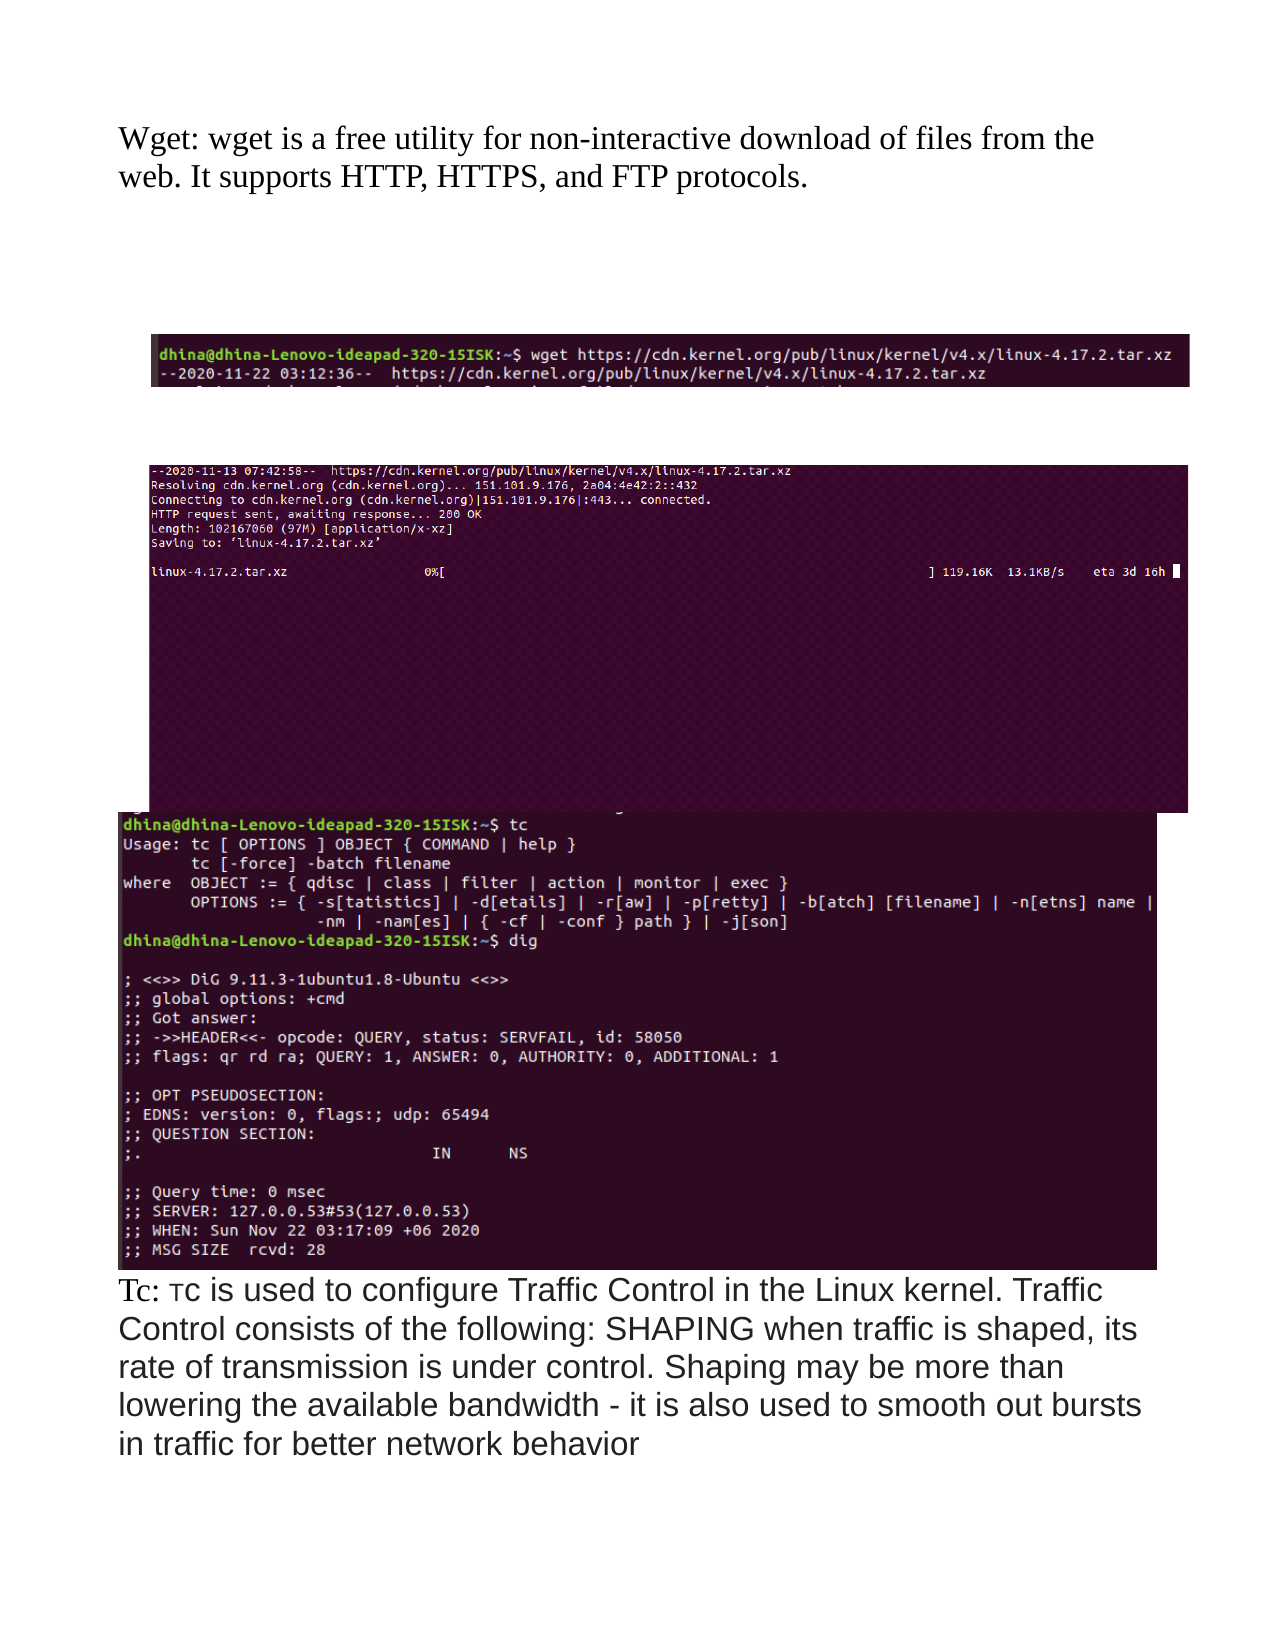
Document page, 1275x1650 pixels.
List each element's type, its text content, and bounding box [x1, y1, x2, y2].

text Tc: Tc is used to configure Traffic Control in the Linux kernel. Traffic Control consists of the following: SHAPING when traffic is shaped, its rate of transmission is under control. Shaping may be more than lowering the available bandwidth - it is also used to smooth out bursts in traffic for better network behavior [118, 1270, 1157, 1462]
text [118, 578, 149, 812]
text Wget: wget is a free utility for non-interactive download of files from the web. It supports HTTP, HTTPS, and FTP protocols. [118, 118, 1157, 195]
